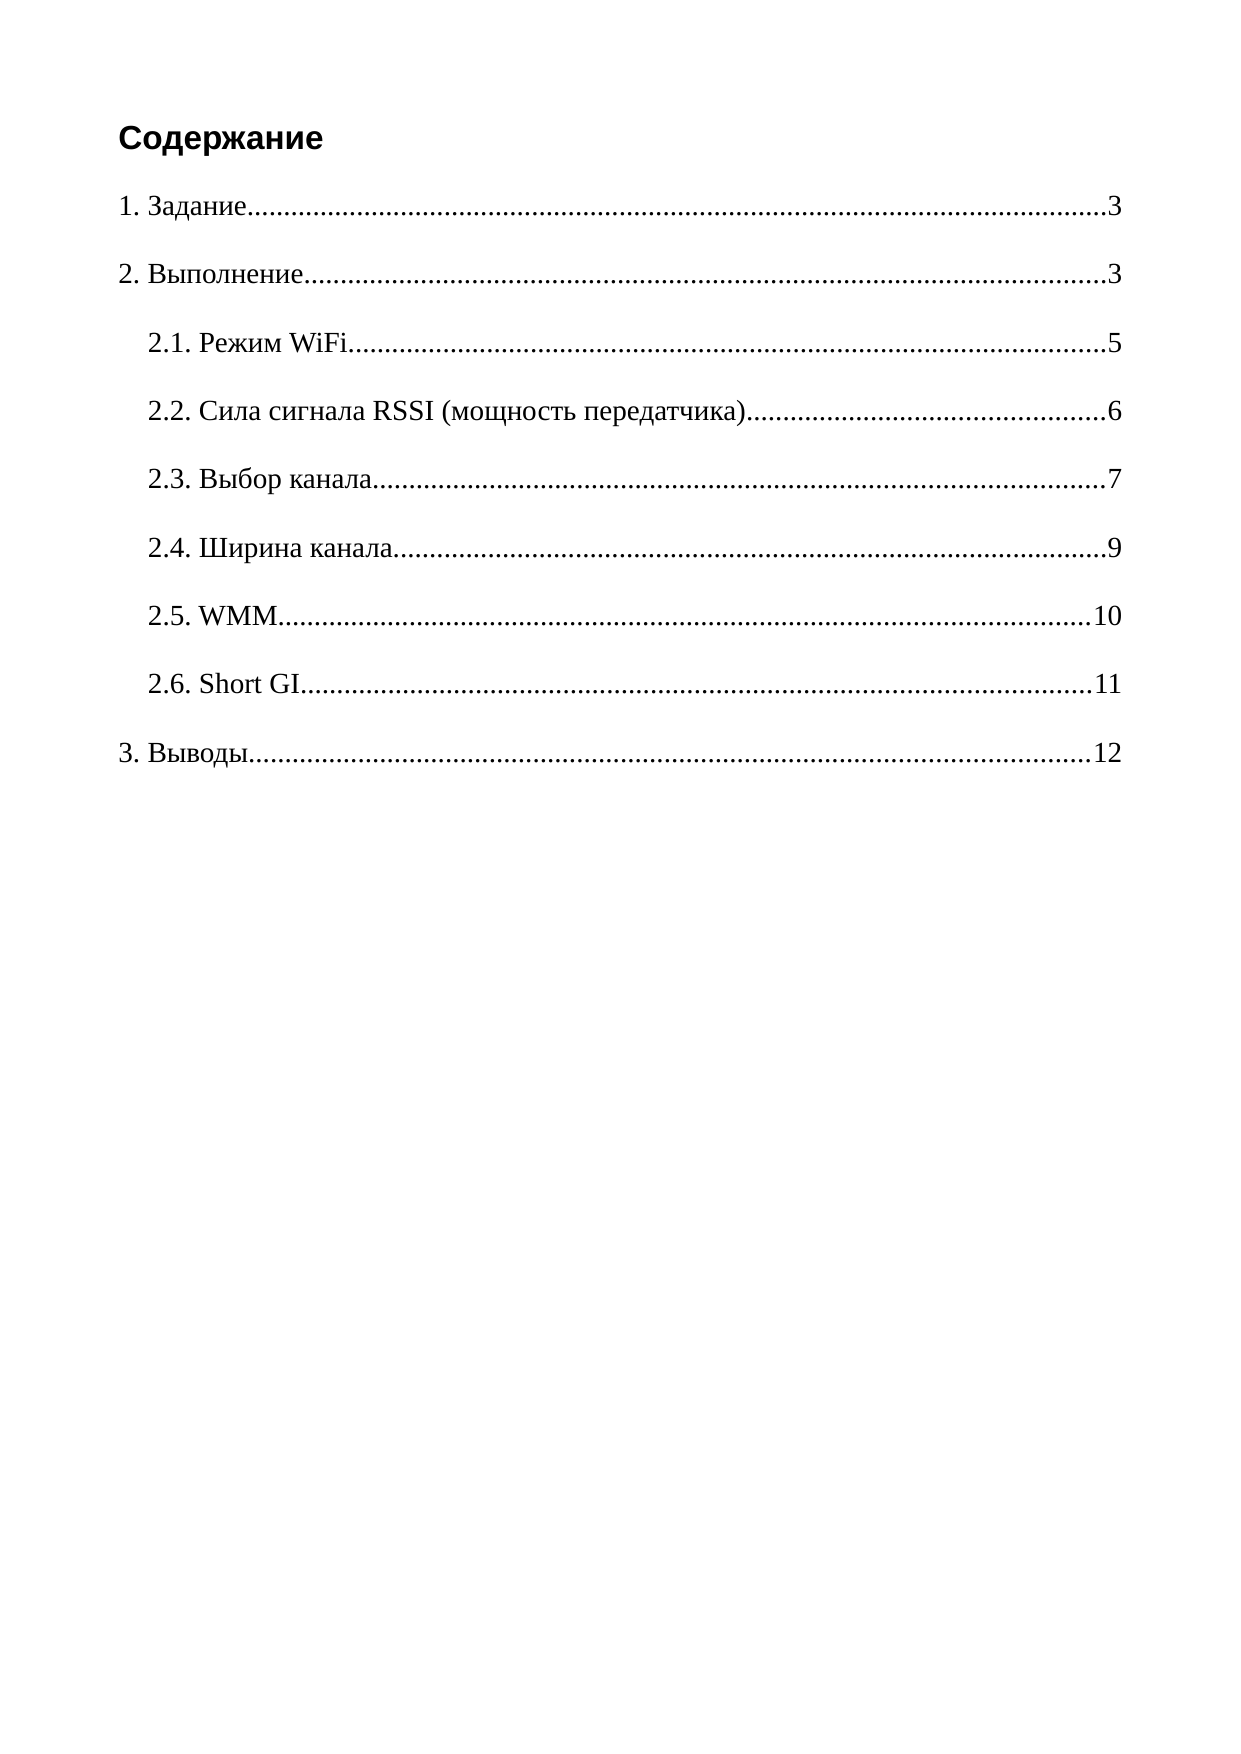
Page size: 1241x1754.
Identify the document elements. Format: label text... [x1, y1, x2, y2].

subtitle Содержание [118, 118, 1122, 157]
text 2.5. WMM 10 [148, 598, 1122, 632]
text 2.6. Short GI 11 [148, 667, 1122, 700]
text 2.3. Выбор канала 7 [148, 462, 1122, 495]
text 2.1. Режим WiFi 5 [148, 325, 1122, 358]
text 2. Выполнение 3 [118, 257, 1122, 290]
text 3. Выводы 12 [118, 735, 1122, 768]
text 2.2. Сила сигнала RSSI (мощность передатчика) 6 [148, 393, 1122, 427]
text 2.4. Ширина канала 9 [148, 530, 1122, 563]
text 1. Задание 3 [118, 188, 1122, 222]
